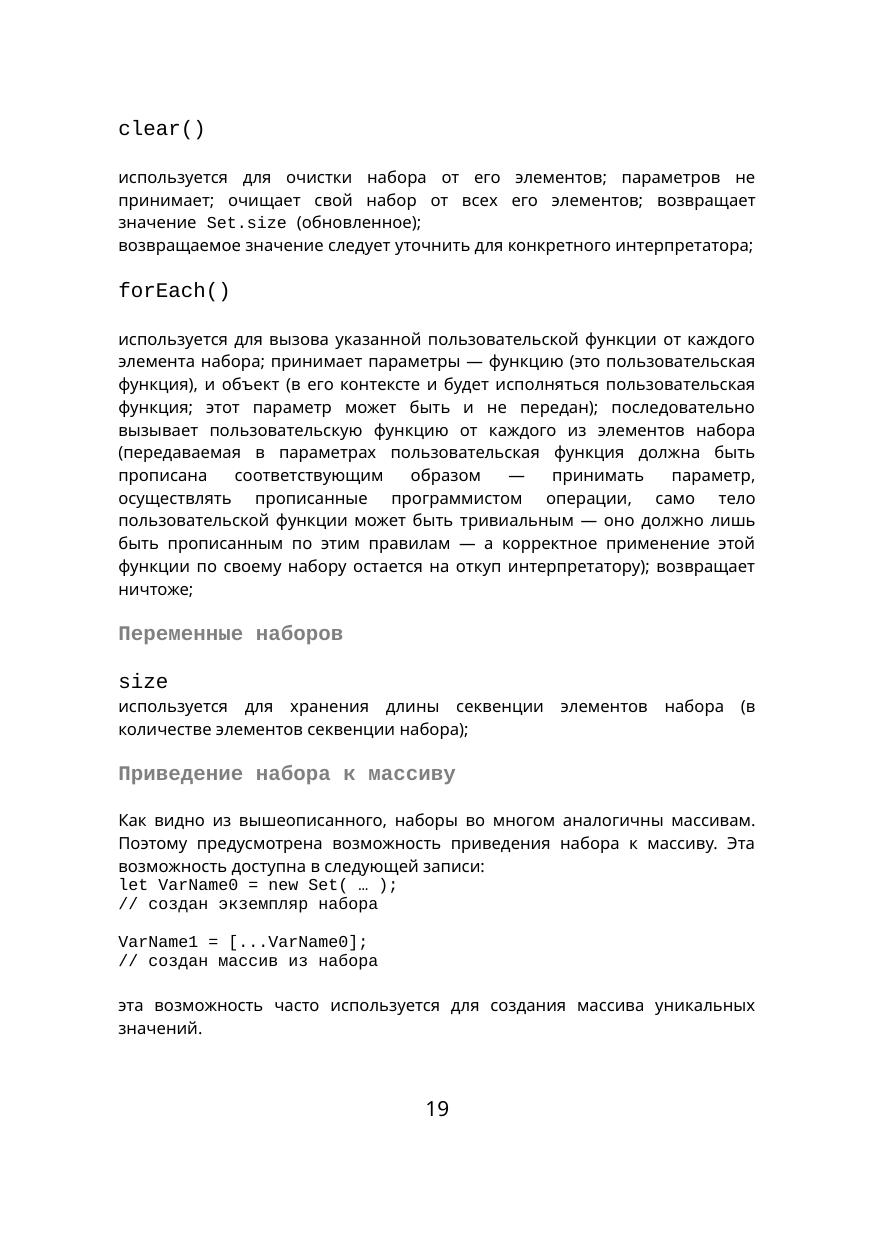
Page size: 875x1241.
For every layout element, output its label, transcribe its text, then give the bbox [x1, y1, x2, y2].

text // создан массив из набора [118, 952, 756, 971]
text эта возможность часто используется для создания массива уникальных значений. [118, 994, 756, 1039]
text используется для очистки набора от его элементов; параметров не принимает; очищает свой набор от всех его элементов; возвращает значение Set.size (обновленное); [118, 165, 756, 234]
text используется для хранения длины секвенции элементов набора (в количестве элементов секвенции набора); [118, 694, 756, 740]
text используется для вызова указанной пользовательской функции от каждого элемента набора; принимает параметры — функцию (это пользовательская функция), и объект (в его контексте и будет исполняться пользовательская функция; этот параметр может быть и не передан); последовательно вызывает пользовательскую функцию от каждого из элементов набора (передаваемая в параметрах пользовательская функция должна быть прописана соответствующим образом — принимать параметр, осуществлять прописанные программистом операции, само тело пользовательской функции может быть тривиальным — оно должно лишь быть прописанным по этим правилам — а корректное применение этой функции по своему набору остается на откуп интерпретатору); возвращает ничтоже; [118, 327, 756, 600]
text Как видно из вышеописанного, наборы во многом аналогичны массивам. Поэтому предусмотрена возможность приведения набора к массиву. Эта возможность доступна в следующей записи: [118, 809, 756, 877]
text Приведение набора к массиву [118, 762, 756, 786]
text size [118, 671, 756, 694]
text Переменные наборов [118, 623, 756, 647]
text clear() [118, 118, 756, 142]
text возвращаемое значение следует уточнить для конкретного интерпретатора; [118, 234, 756, 256]
text let VarName0 = new Set( … ); [118, 877, 756, 896]
text VarName1 = [...VarName0]; [118, 933, 756, 952]
text forEach() [118, 280, 756, 304]
text // создан экземпляр набора [118, 896, 756, 915]
